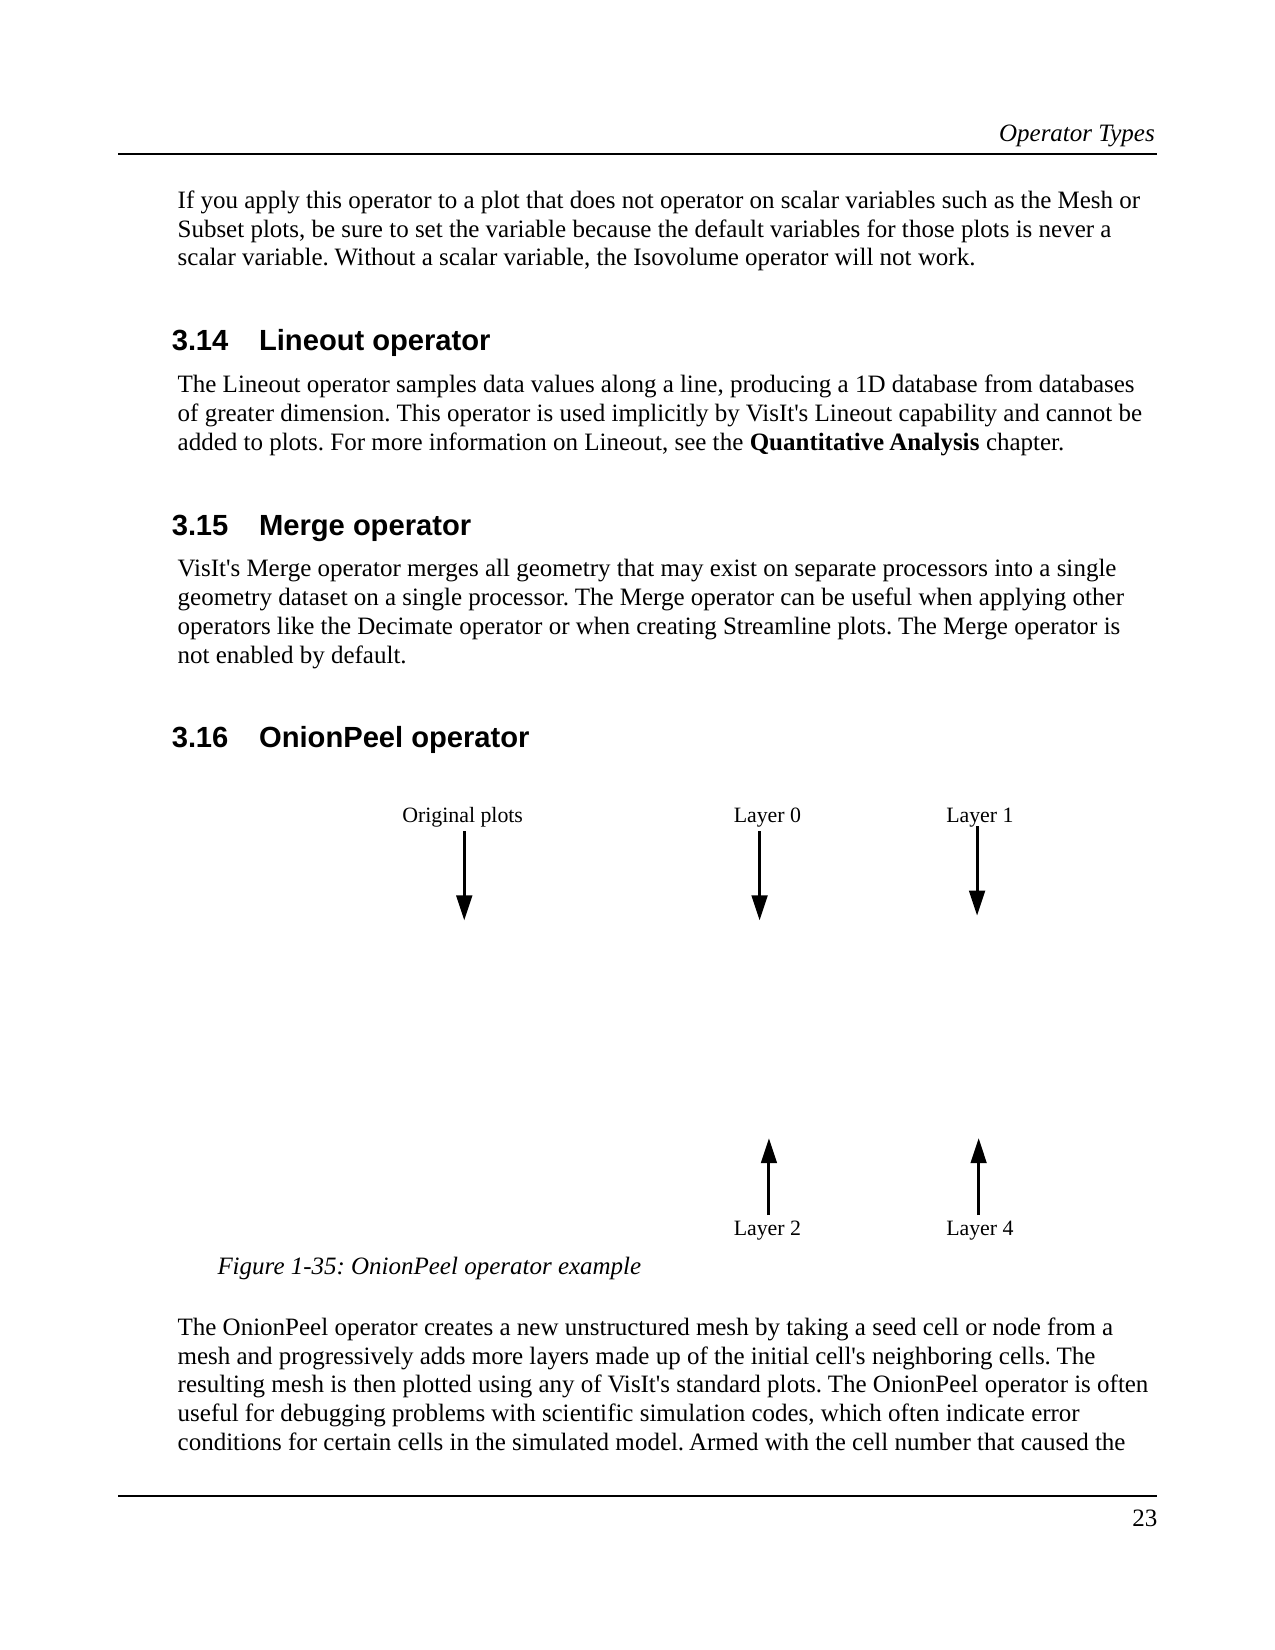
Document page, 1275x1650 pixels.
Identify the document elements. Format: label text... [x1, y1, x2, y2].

text If you apply this operator to a plot that does not operator on scalar variables such as the Mesh or Subset plots, be sure to set the variable because the default variables for those plots is never a scalar variable. Without a scalar variable, the Isovolume operator will not work. [177, 185, 1157, 271]
subtitle OnionPeel operator [163, 721, 1157, 754]
text The OnionPeel operator creates a new unstructured mesh by taking a seed cell or node from a mesh and progressively adds more layers made up of the initial cell's neighboring cells. The resulting mesh is then plotted using any of VisIt's standard plots. The OnionPeel operator is often useful for debugging problems with scientific simulation codes, which often indicate error conditions for certain cells in the simulated model. Armed with the cell number that caused the [177, 767, 1157, 1456]
text The Lineout operator samples data values along a line, producing a 1D database from databases of greater dimension. This operator is used implicitly by VisIt's Lineout capability and cannot be added to plots. For more information on Lineout, see the Quantitative Analysis chapter. [177, 369, 1157, 456]
subtitle Merge operator [163, 507, 1157, 541]
text Figure 1-35: OnionPeel operator example [217, 791, 1117, 1280]
subtitle Lineout operator [163, 323, 1157, 357]
text VisIt's Merge operator merges all geometry that may exist on separate processors into a single geometry dataset on a single processor. The Merge operator can be useful when applying other operators like the Decimate operator or when creating Streamline plots. The Merge operator is not enabled by default. [177, 553, 1157, 668]
